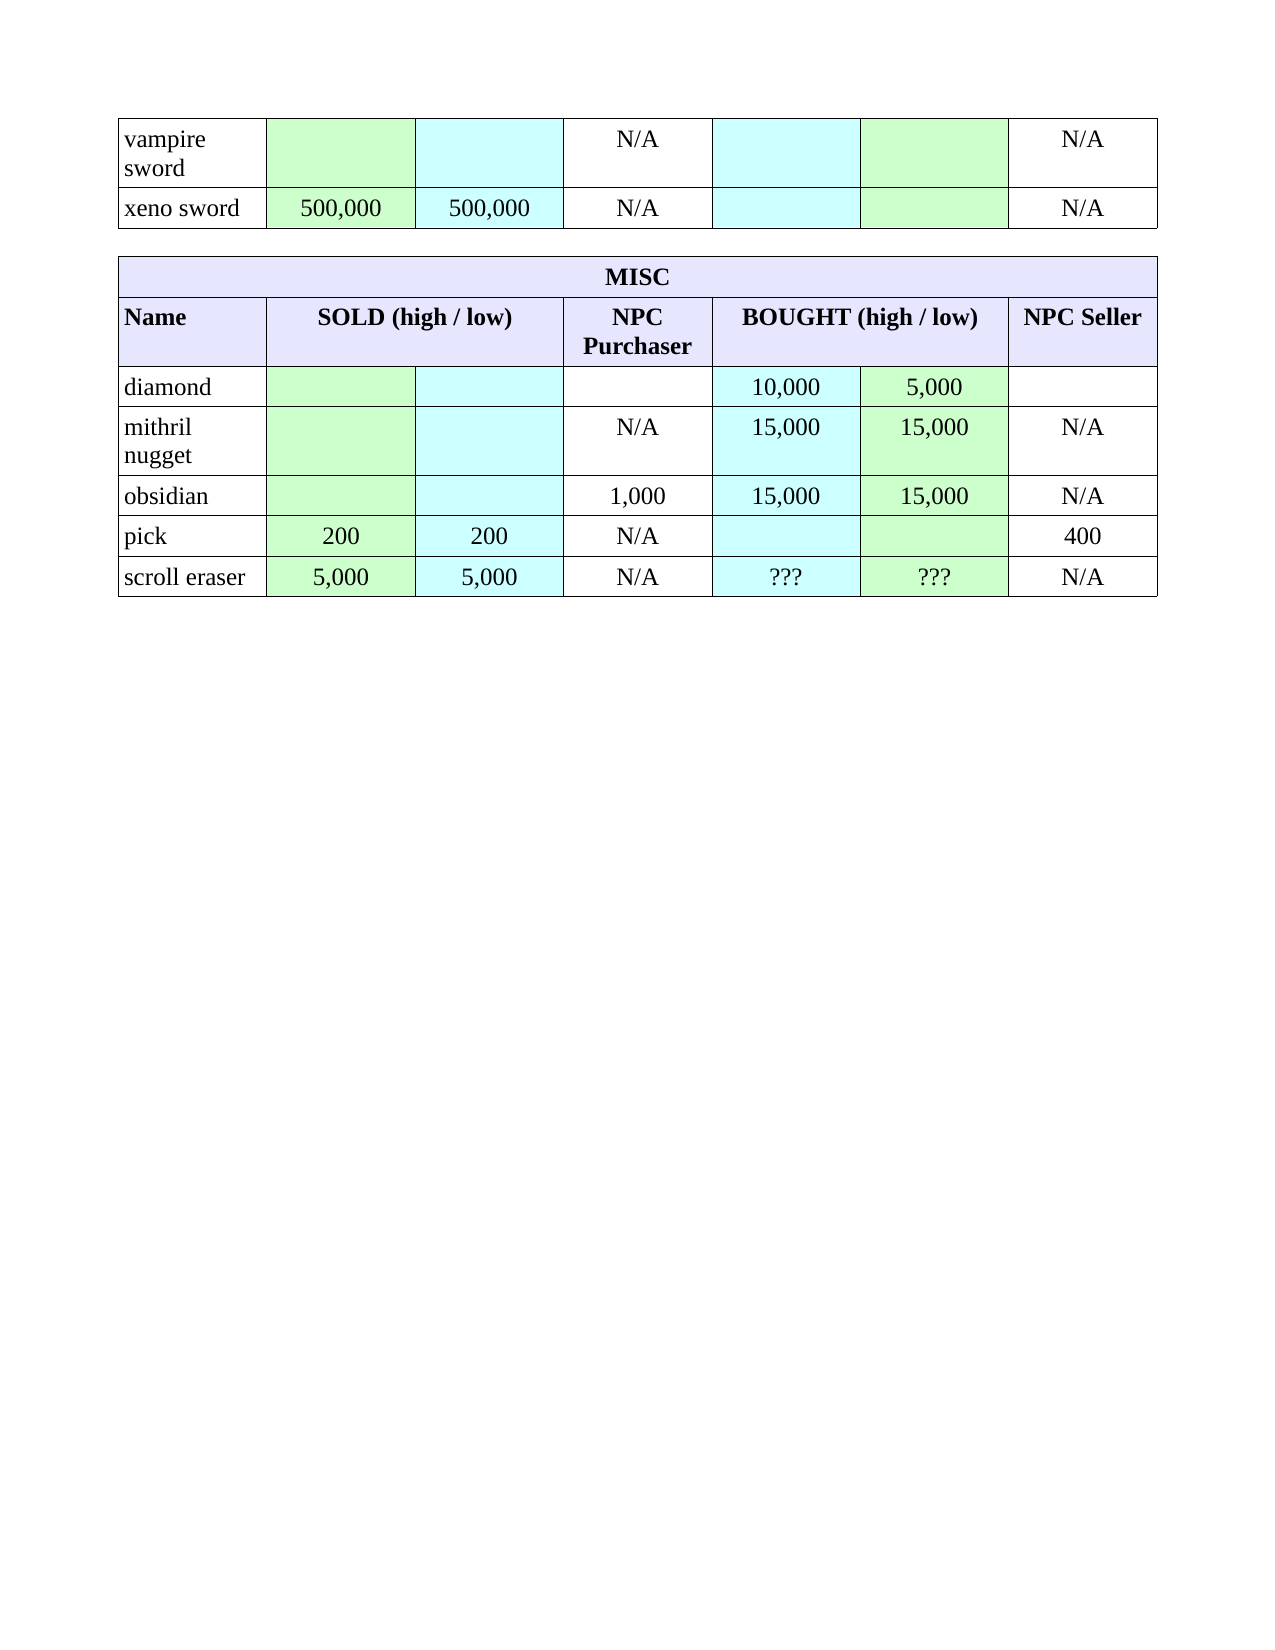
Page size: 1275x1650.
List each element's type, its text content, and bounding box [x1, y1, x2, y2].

table_cell [267, 407, 415, 475]
table_cell obsidian [119, 476, 266, 515]
table_cell pick [119, 516, 266, 556]
table_cell 15,000 [713, 476, 860, 515]
table_cell N/A [1009, 188, 1157, 227]
table_cell BOUGHT (high / low) [713, 298, 1008, 366]
table_cell [713, 188, 860, 227]
table_cell 15,000 [861, 407, 1008, 475]
table_cell 10,000 [713, 367, 860, 406]
table_cell [564, 367, 712, 406]
table_cell [267, 476, 415, 515]
table_cell vampire sword [119, 119, 266, 187]
table_cell 400 [1009, 516, 1157, 556]
table_cell 15,000 [861, 476, 1008, 515]
table_cell [416, 476, 563, 515]
table_cell N/A [564, 516, 712, 556]
table_cell N/A [564, 188, 712, 227]
table_cell [416, 407, 563, 475]
table_cell ??? [713, 557, 860, 596]
table_cell N/A [1009, 119, 1157, 187]
table_cell 200 [416, 516, 563, 556]
table_cell [713, 119, 860, 187]
table_cell [713, 516, 860, 556]
table_cell [267, 367, 415, 406]
table_cell xeno sword [119, 188, 266, 227]
table_cell 500,000 [267, 188, 415, 227]
table_cell scroll eraser [119, 557, 266, 596]
table_cell 15,000 [713, 407, 860, 475]
table_cell [416, 119, 563, 187]
table_cell [861, 188, 1008, 227]
table_cell ??? [861, 557, 1008, 596]
table_cell N/A [564, 119, 712, 187]
table_cell SOLD (high / low) [267, 298, 563, 366]
table_cell mithril nugget [119, 407, 266, 475]
table_cell [416, 367, 563, 406]
table_cell N/A [1009, 476, 1157, 515]
table_cell 1,000 [564, 476, 712, 515]
table_cell NPC Purchaser [564, 298, 712, 366]
table_cell 200 [267, 516, 415, 556]
table_cell N/A [564, 557, 712, 596]
table_cell N/A [564, 407, 712, 475]
table_cell N/A [1009, 557, 1157, 596]
table_cell Name [119, 298, 266, 366]
table_cell [267, 119, 415, 187]
table_cell NPC Seller [1009, 298, 1157, 366]
table_cell [861, 516, 1008, 556]
table_cell diamond [119, 367, 266, 406]
table_cell 5,000 [267, 557, 415, 596]
table_cell N/A [1009, 407, 1157, 475]
table_cell 500,000 [416, 188, 563, 227]
table_cell 5,000 [416, 557, 563, 596]
table_cell [1009, 367, 1157, 406]
table_cell 5,000 [861, 367, 1008, 406]
table_cell [861, 119, 1008, 187]
table_header MISC [119, 257, 1157, 297]
